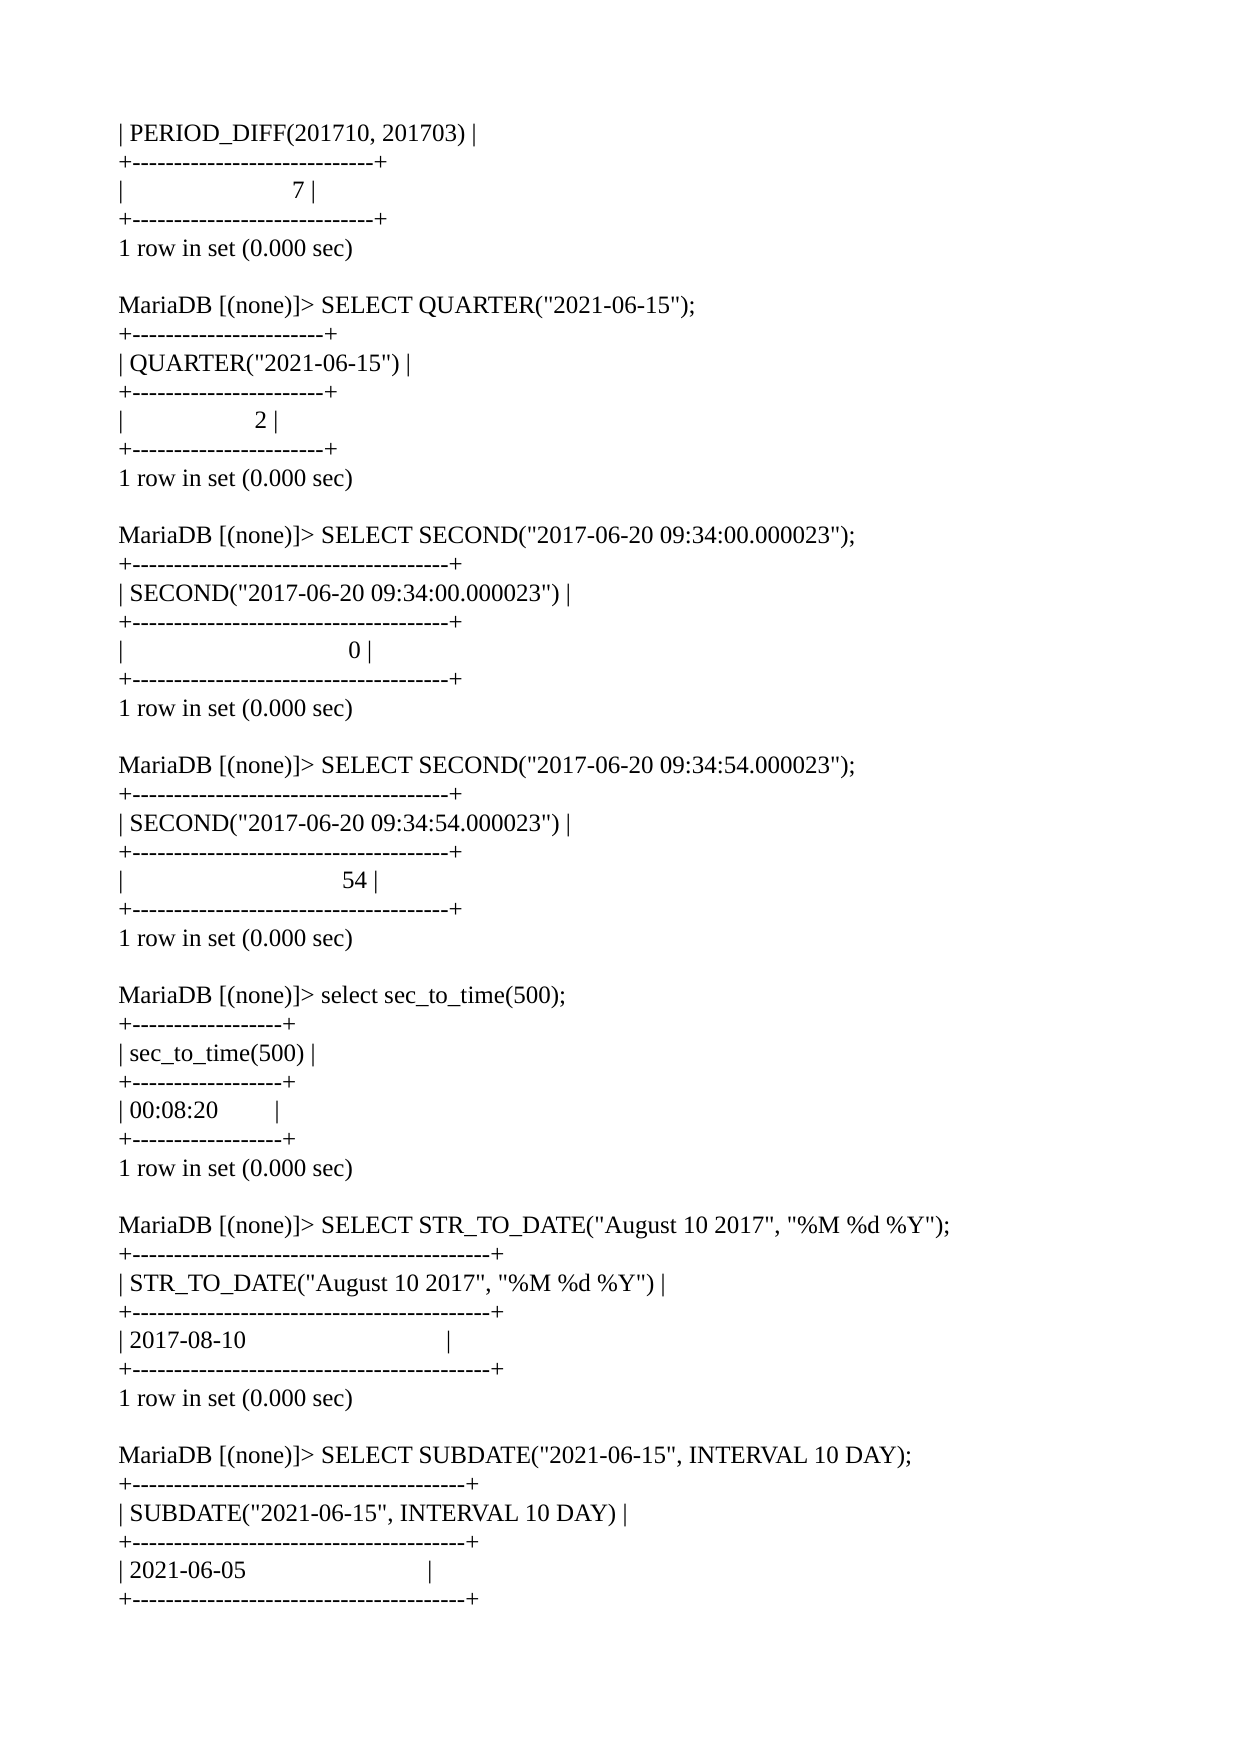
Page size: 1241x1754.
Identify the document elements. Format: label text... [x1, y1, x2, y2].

text 1 row in set (0.000 sec) [118, 233, 1122, 262]
text | PERIOD_DIFF(201710, 201703) | [118, 118, 1122, 147]
text +-----------------------+ [118, 434, 1122, 463]
text +----------------------------------------+ [118, 1469, 1122, 1498]
text | SECOND("2017-06-20 09:34:54.000023") | [118, 808, 1122, 837]
text +--------------------------------------+ [118, 837, 1122, 866]
text MariaDB [(none)]> SELECT QUARTER("2021-06-15"); [118, 291, 1122, 319]
text +------------------+ [118, 1009, 1122, 1038]
text | 00:08:20 | [118, 1096, 1122, 1124]
text +----------------------------------------+ [118, 1584, 1122, 1613]
text +--------------------------------------+ [118, 664, 1122, 693]
text | 2021-06-05 | [118, 1556, 1122, 1584]
text +-----------------------+ [118, 319, 1122, 348]
text +--------------------------------------+ [118, 779, 1122, 808]
text +--------------------------------------+ [118, 894, 1122, 923]
text 1 row in set (0.000 sec) [118, 1383, 1122, 1412]
text MariaDB [(none)]> select sec_to_time(500); [118, 981, 1122, 1009]
text | 54 | [118, 866, 1122, 894]
text +-------------------------------------------+ [118, 1239, 1122, 1268]
text 1 row in set (0.000 sec) [118, 923, 1122, 952]
text MariaDB [(none)]> SELECT SUBDATE("2021-06-15", INTERVAL 10 DAY); [118, 1441, 1122, 1469]
text | 2 | [118, 406, 1122, 434]
text | 0 | [118, 636, 1122, 664]
text MariaDB [(none)]> SELECT STR_TO_DATE("August 10 2017", "%M %d %Y"); [118, 1211, 1122, 1239]
text | QUARTER("2021-06-15") | [118, 348, 1122, 377]
text 1 row in set (0.000 sec) [118, 1153, 1122, 1182]
text +--------------------------------------+ [118, 549, 1122, 578]
text | 2017-08-10 | [118, 1326, 1122, 1354]
text | STR_TO_DATE("August 10 2017", "%M %d %Y") | [118, 1268, 1122, 1297]
text +-----------------------+ [118, 377, 1122, 406]
text 1 row in set (0.000 sec) [118, 693, 1122, 722]
text +-------------------------------------------+ [118, 1297, 1122, 1326]
text MariaDB [(none)]> SELECT SECOND("2017-06-20 09:34:54.000023"); [118, 751, 1122, 779]
text +------------------+ [118, 1067, 1122, 1096]
text +----------------------------------------+ [118, 1527, 1122, 1556]
text +-----------------------------+ [118, 204, 1122, 233]
text MariaDB [(none)]> SELECT SECOND("2017-06-20 09:34:00.000023"); [118, 521, 1122, 549]
text | SUBDATE("2021-06-15", INTERVAL 10 DAY) | [118, 1498, 1122, 1527]
text +-------------------------------------------+ [118, 1354, 1122, 1383]
text | SECOND("2017-06-20 09:34:00.000023") | [118, 578, 1122, 607]
text +------------------+ [118, 1124, 1122, 1153]
text | sec_to_time(500) | [118, 1038, 1122, 1067]
text | 7 | [118, 176, 1122, 204]
text 1 row in set (0.000 sec) [118, 463, 1122, 492]
text +--------------------------------------+ [118, 607, 1122, 636]
text +-----------------------------+ [118, 147, 1122, 176]
